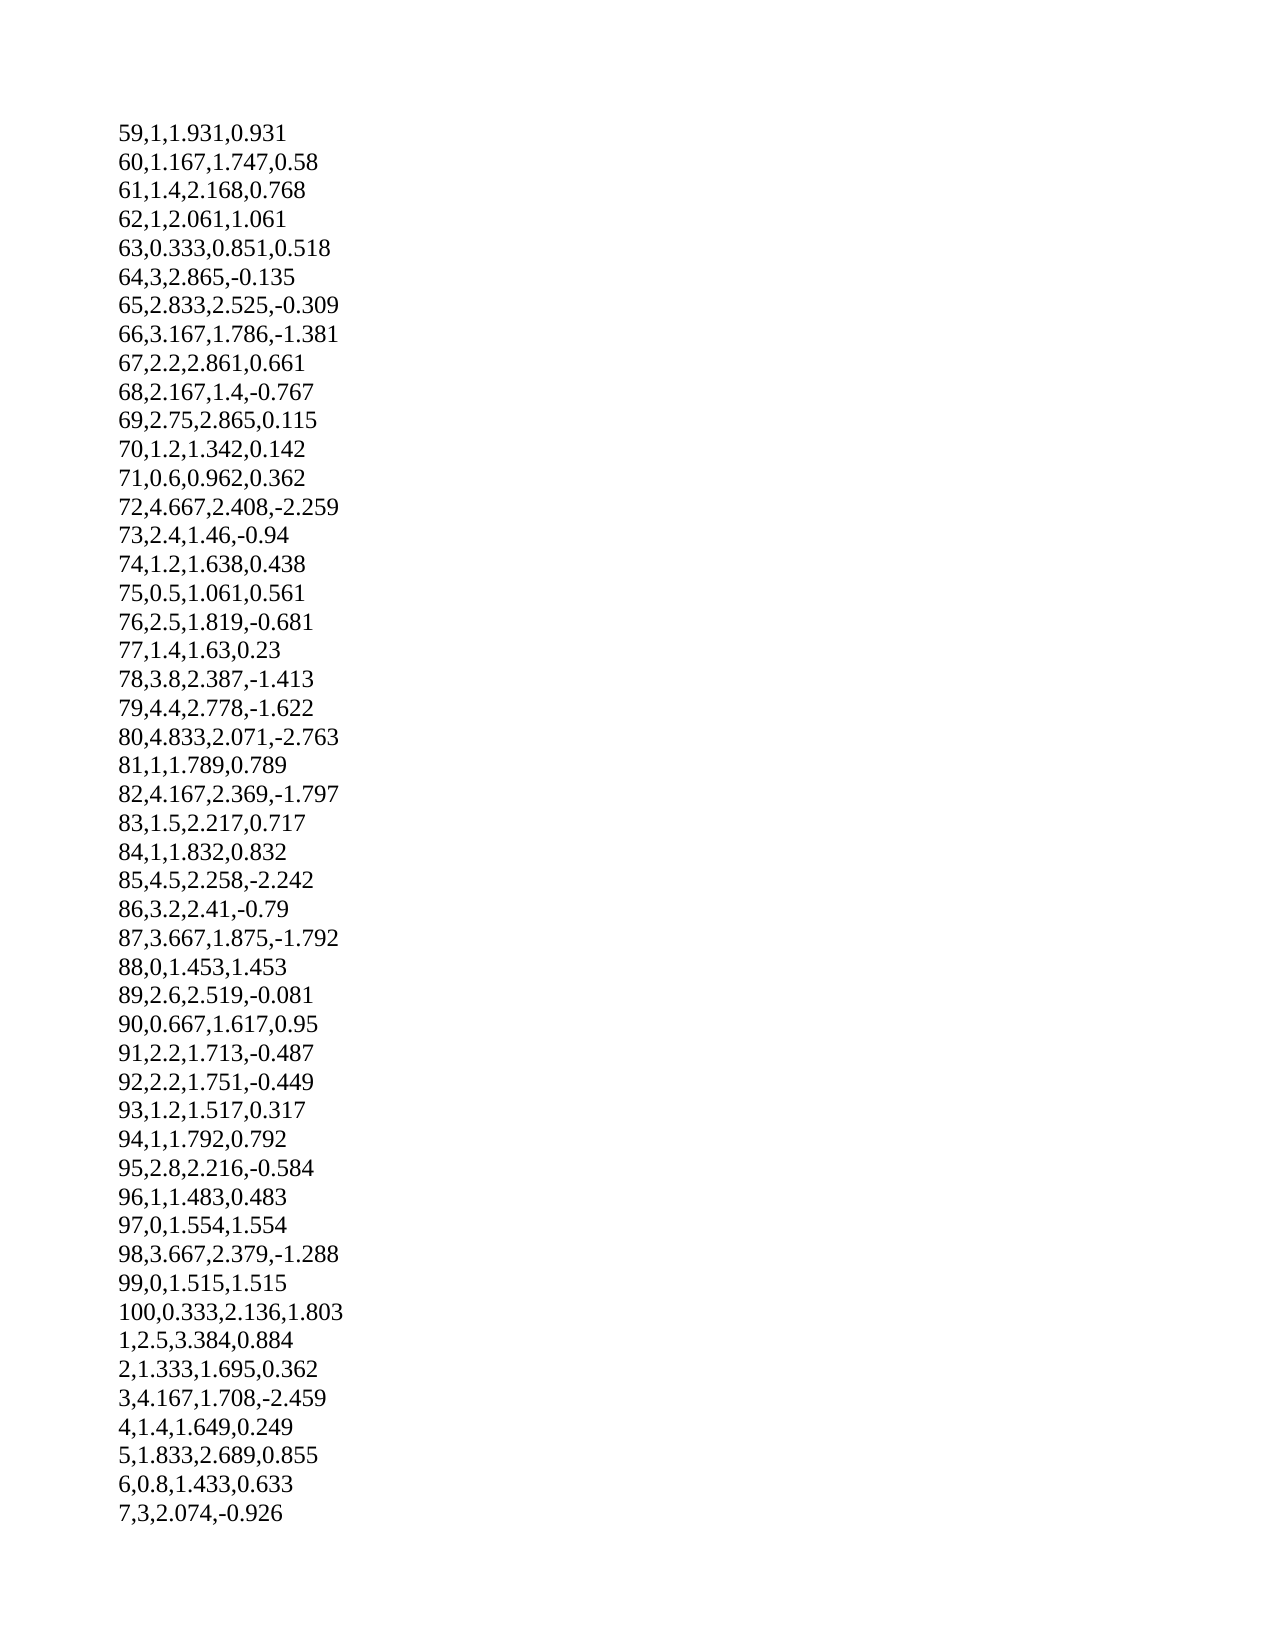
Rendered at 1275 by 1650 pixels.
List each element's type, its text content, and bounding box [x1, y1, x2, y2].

text 65,2.833,2.525,-0.309 [118, 291, 1157, 319]
text 4,1.4,1.649,0.249 [118, 1412, 1157, 1441]
text 69,2.75,2.865,0.115 [118, 406, 1157, 434]
text 96,1,1.483,0.483 [118, 1182, 1157, 1211]
text 92,2.2,1.751,-0.449 [118, 1067, 1157, 1096]
text 93,1.2,1.517,0.317 [118, 1096, 1157, 1124]
text 59,1,1.931,0.931 [118, 118, 1157, 147]
text 3,4.167,1.708,-2.459 [118, 1383, 1157, 1412]
text 72,4.667,2.408,-2.259 [118, 492, 1157, 521]
text 2,1.333,1.695,0.362 [118, 1354, 1157, 1383]
text 85,4.5,2.258,-2.242 [118, 866, 1157, 894]
text 87,3.667,1.875,-1.792 [118, 923, 1157, 952]
text 78,3.8,2.387,-1.413 [118, 664, 1157, 693]
text 61,1.4,2.168,0.768 [118, 176, 1157, 204]
text 95,2.8,2.216,-0.584 [118, 1153, 1157, 1182]
text 7,3,2.074,-0.926 [118, 1498, 1157, 1527]
text 67,2.2,2.861,0.661 [118, 348, 1157, 377]
text 81,1,1.789,0.789 [118, 751, 1157, 779]
text 74,1.2,1.638,0.438 [118, 549, 1157, 578]
text 66,3.167,1.786,-1.381 [118, 319, 1157, 348]
text 80,4.833,2.071,-2.763 [118, 722, 1157, 751]
text 1,2.5,3.384,0.884 [118, 1326, 1157, 1354]
text 6,0.8,1.433,0.633 [118, 1469, 1157, 1498]
text 90,0.667,1.617,0.95 [118, 1009, 1157, 1038]
text 71,0.6,0.962,0.362 [118, 463, 1157, 492]
text 60,1.167,1.747,0.58 [118, 147, 1157, 176]
text 89,2.6,2.519,-0.081 [118, 981, 1157, 1009]
text 83,1.5,2.217,0.717 [118, 808, 1157, 837]
text 86,3.2,2.41,-0.79 [118, 894, 1157, 923]
text 100,0.333,2.136,1.803 [118, 1297, 1157, 1326]
text 77,1.4,1.63,0.23 [118, 636, 1157, 664]
text 98,3.667,2.379,-1.288 [118, 1239, 1157, 1268]
text 82,4.167,2.369,-1.797 [118, 779, 1157, 808]
text 75,0.5,1.061,0.561 [118, 578, 1157, 607]
text 79,4.4,2.778,-1.622 [118, 693, 1157, 722]
text 5,1.833,2.689,0.855 [118, 1441, 1157, 1469]
text 76,2.5,1.819,-0.681 [118, 607, 1157, 636]
text 63,0.333,0.851,0.518 [118, 233, 1157, 262]
text 84,1,1.832,0.832 [118, 837, 1157, 866]
text 99,0,1.515,1.515 [118, 1268, 1157, 1297]
text 88,0,1.453,1.453 [118, 952, 1157, 981]
text 73,2.4,1.46,-0.94 [118, 521, 1157, 549]
text 62,1,2.061,1.061 [118, 204, 1157, 233]
text 97,0,1.554,1.554 [118, 1211, 1157, 1239]
text 68,2.167,1.4,-0.767 [118, 377, 1157, 406]
text 94,1,1.792,0.792 [118, 1124, 1157, 1153]
text 64,3,2.865,-0.135 [118, 262, 1157, 291]
text 70,1.2,1.342,0.142 [118, 434, 1157, 463]
text 91,2.2,1.713,-0.487 [118, 1038, 1157, 1067]
